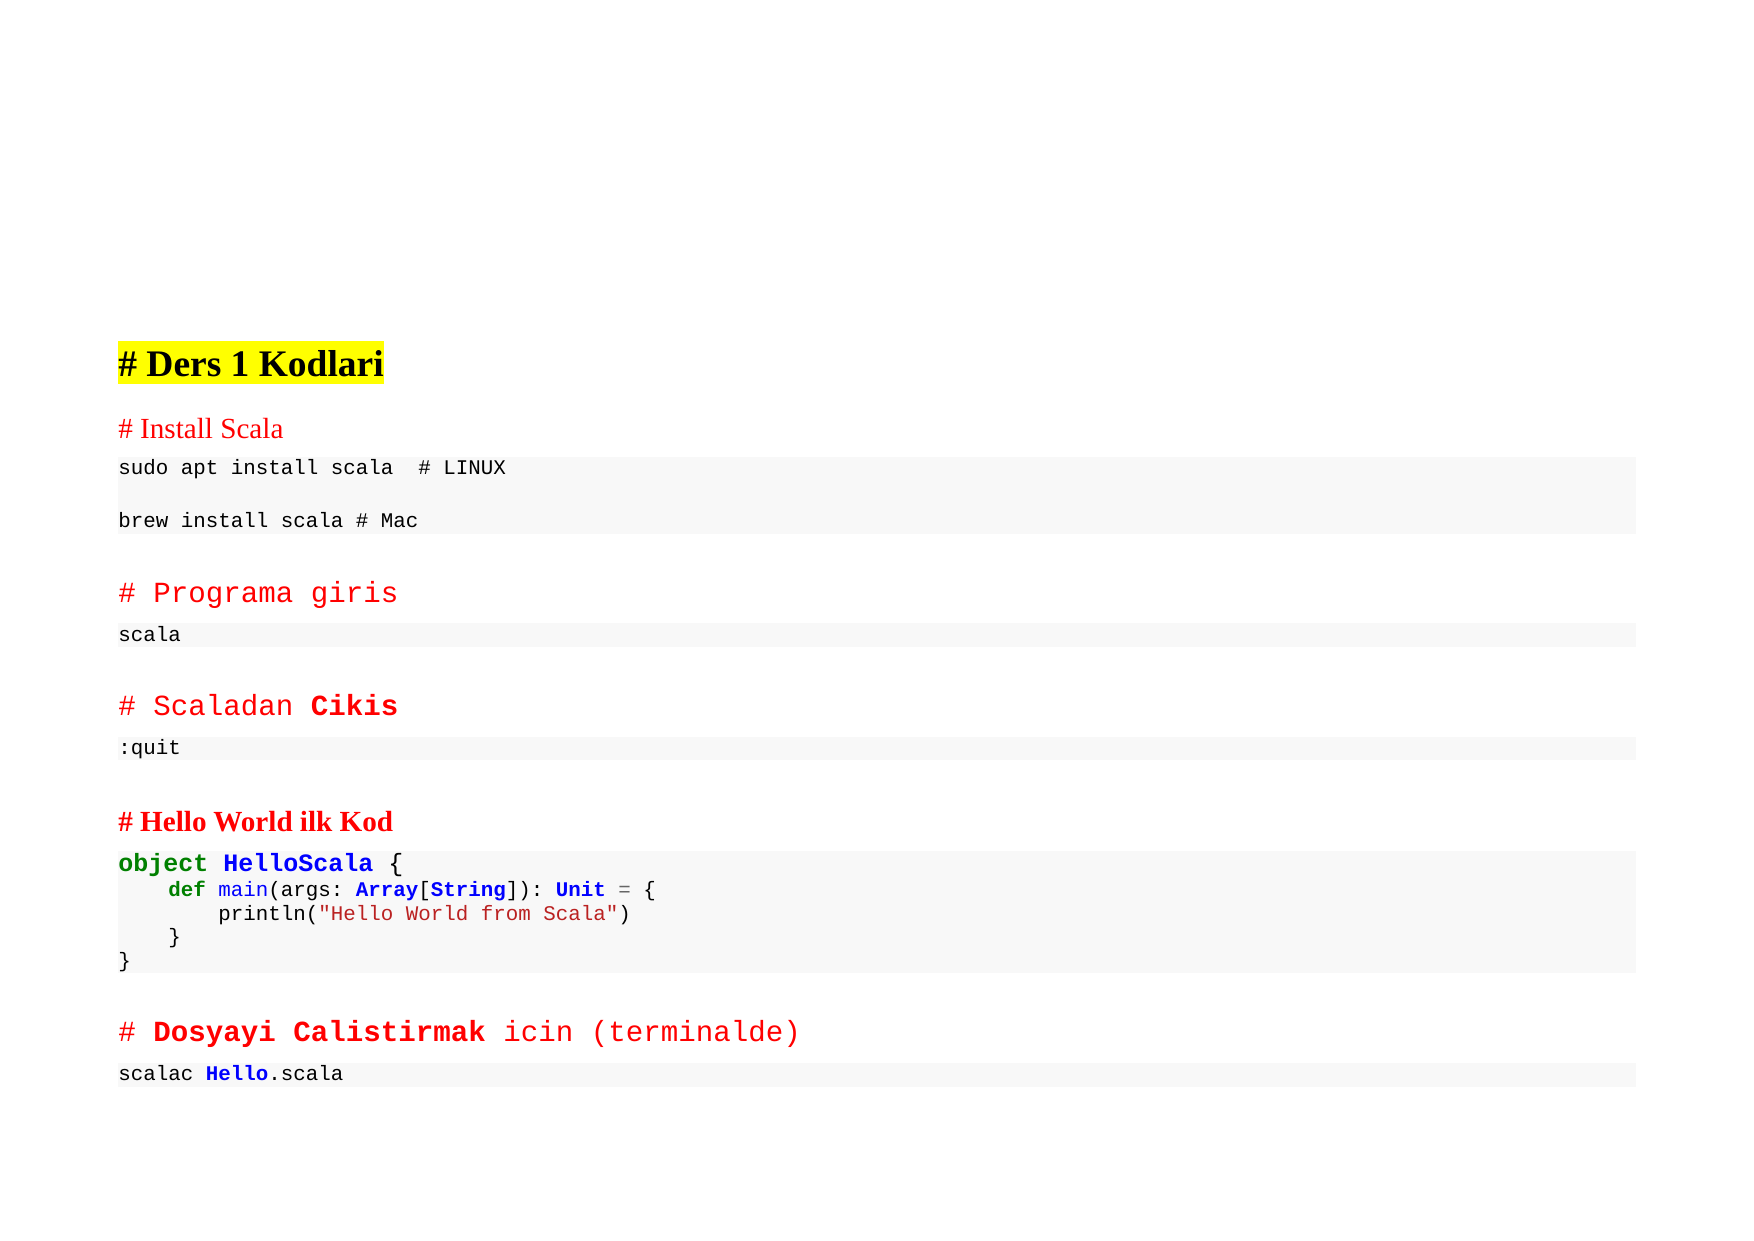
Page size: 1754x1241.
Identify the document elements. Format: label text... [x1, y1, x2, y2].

text object HelloScala { [118, 851, 1636, 879]
subtitle # Hello World ilk Kod [118, 804, 1636, 838]
text scala [118, 623, 1636, 647]
text } [118, 926, 1636, 950]
text sudo apt install scala # LINUX [118, 457, 1636, 481]
text def main(args: Array[String]): Unit = { [118, 879, 1636, 902]
subtitle # Programa giris [118, 578, 1636, 611]
text scalac Hello.scala [118, 1063, 1636, 1087]
subtitle # Install Scala [118, 411, 1636, 445]
subtitle # Dosyayi Calistirmak icin (terminalde) [118, 1017, 1636, 1051]
subtitle # Ders 1 Kodlari [118, 341, 1636, 384]
text } [118, 950, 1636, 973]
text :quit [118, 737, 1636, 760]
text brew install scala # Mac [118, 510, 1636, 534]
text println("Hello World from Scala") [118, 902, 1636, 926]
subtitle # Scaladan Cikis [118, 691, 1636, 724]
